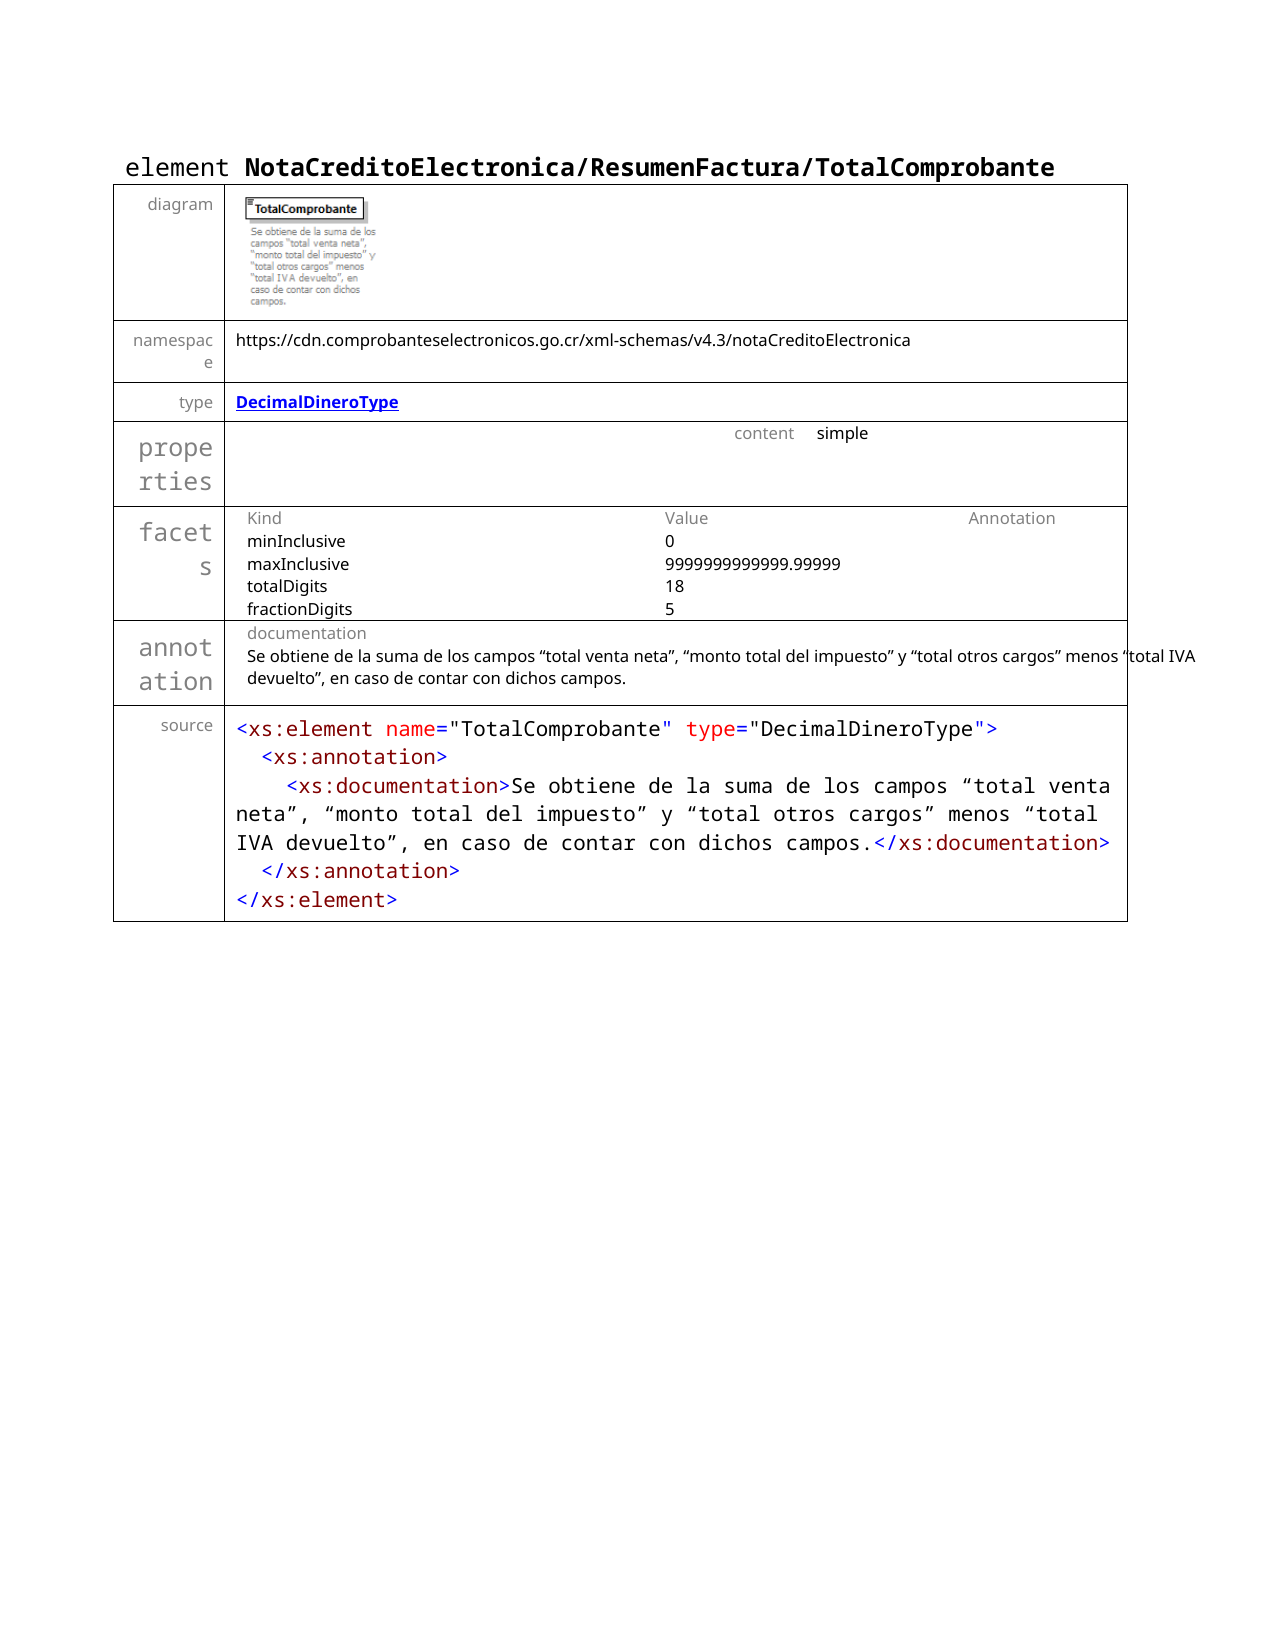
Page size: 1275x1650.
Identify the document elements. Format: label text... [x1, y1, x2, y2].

table_cell properties [114, 422, 224, 506]
table_cell [225, 422, 1127, 506]
table_header Annotation [957, 507, 1127, 529]
table_header Value [654, 507, 957, 529]
table_cell [225, 621, 1127, 705]
table_header documentation [236, 621, 1127, 644]
table_cell 18 [654, 575, 957, 598]
table_header simple [805, 422, 1127, 445]
table_header content [236, 422, 805, 445]
table_header Kind [236, 507, 654, 529]
table_cell [957, 598, 1127, 620]
table_cell 5 [654, 598, 957, 620]
table_cell totalDigits [236, 575, 654, 598]
table_cell [957, 575, 1127, 598]
picture [235, 193, 386, 312]
table_cell facets [114, 507, 224, 620]
table_cell [957, 530, 1127, 552]
text element NotaCreditoElectronica/ResumenFactura/TotalComprobante [125, 150, 1150, 184]
table_cell namespace [114, 321, 224, 382]
table_cell <xs:element name="TotalComprobante" type="DecimalDineroType"> <xs:annotation> <xs:documentation>Se obtiene de la suma de los campos “total venta neta”, “monto total del impuesto” y “total otros cargos” menos “total IVA devuelto”, en caso de contar con dichos campos.</xs:documentation> </xs:annotation> </xs:element> [225, 706, 1127, 921]
table_cell 9999999999999.99999 [654, 552, 957, 575]
table_header [225, 185, 1127, 319]
table_cell DecimalDineroType [225, 383, 1127, 421]
table_cell annotation [114, 621, 224, 705]
table_cell Se obtiene de la suma de los campos “total venta neta”, “monto total del impuesto” y “total otros cargos” menos “total IVA devuelto”, en caso de contar con dichos campos. [236, 644, 1127, 689]
table_cell https://cdn.comprobanteselectronicos.go.cr/xml-schemas/v4.3/notaCreditoElectronica [225, 321, 1127, 382]
table_cell fractionDigits [236, 598, 654, 620]
table_cell maxInclusive [236, 552, 654, 575]
table_cell minInclusive [236, 530, 654, 552]
table_cell source [114, 706, 224, 921]
table_cell [957, 552, 1127, 575]
table_cell 0 [654, 530, 957, 552]
table_cell type [114, 383, 224, 421]
table_header diagram [114, 185, 224, 319]
table_cell [225, 507, 1127, 620]
